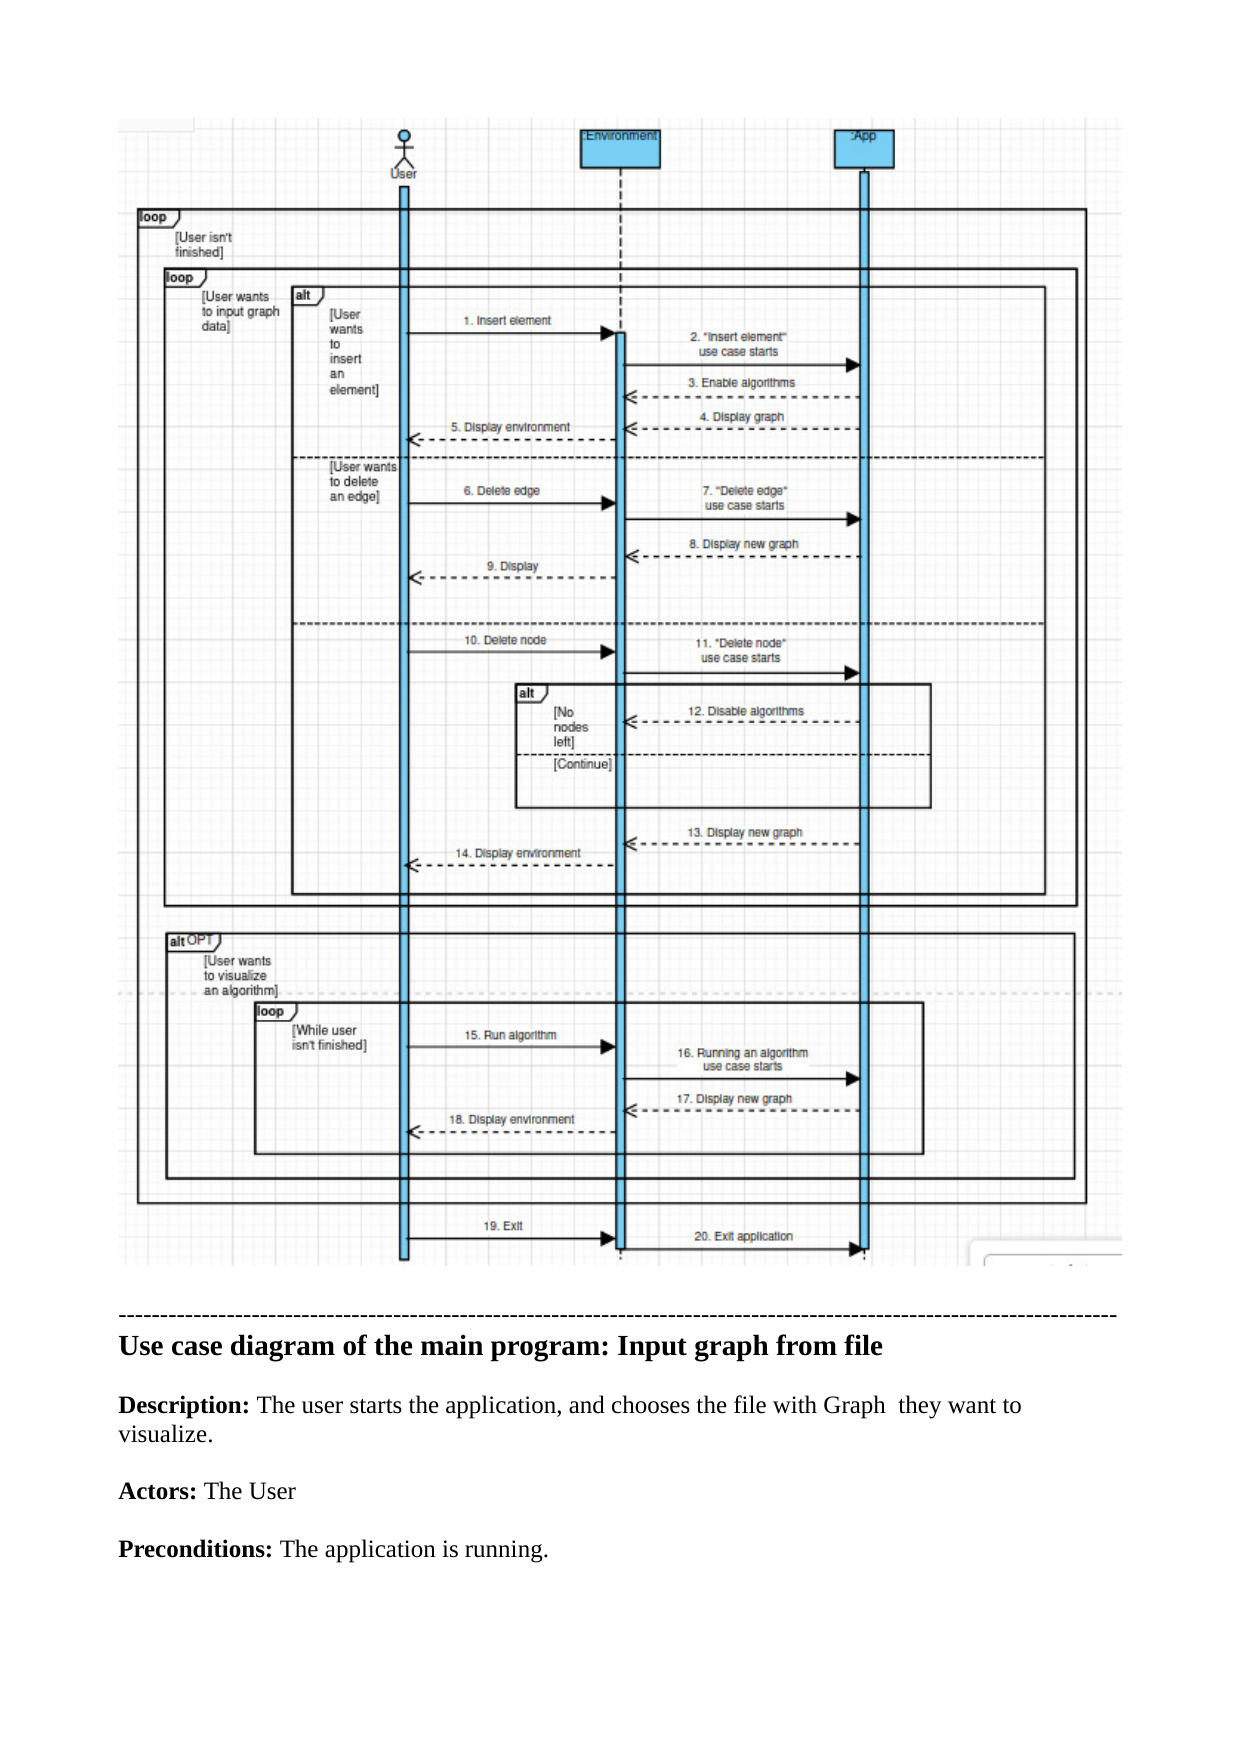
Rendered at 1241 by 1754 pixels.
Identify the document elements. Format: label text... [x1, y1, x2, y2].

text Use case diagram of the main program: Input graph from file [118, 1328, 1122, 1361]
text [118, 1562, 1122, 1591]
picture [118, 118, 1123, 1266]
text Preconditions: The application is running. [118, 1505, 1122, 1562]
text Description: The user starts the application, and chooses the file with Graph they want to visualize. [118, 1361, 1122, 1447]
text ------------------------------------------------------------------------------------------------------------------------ [118, 1299, 1122, 1328]
text Actors: The User [118, 1447, 1122, 1505]
